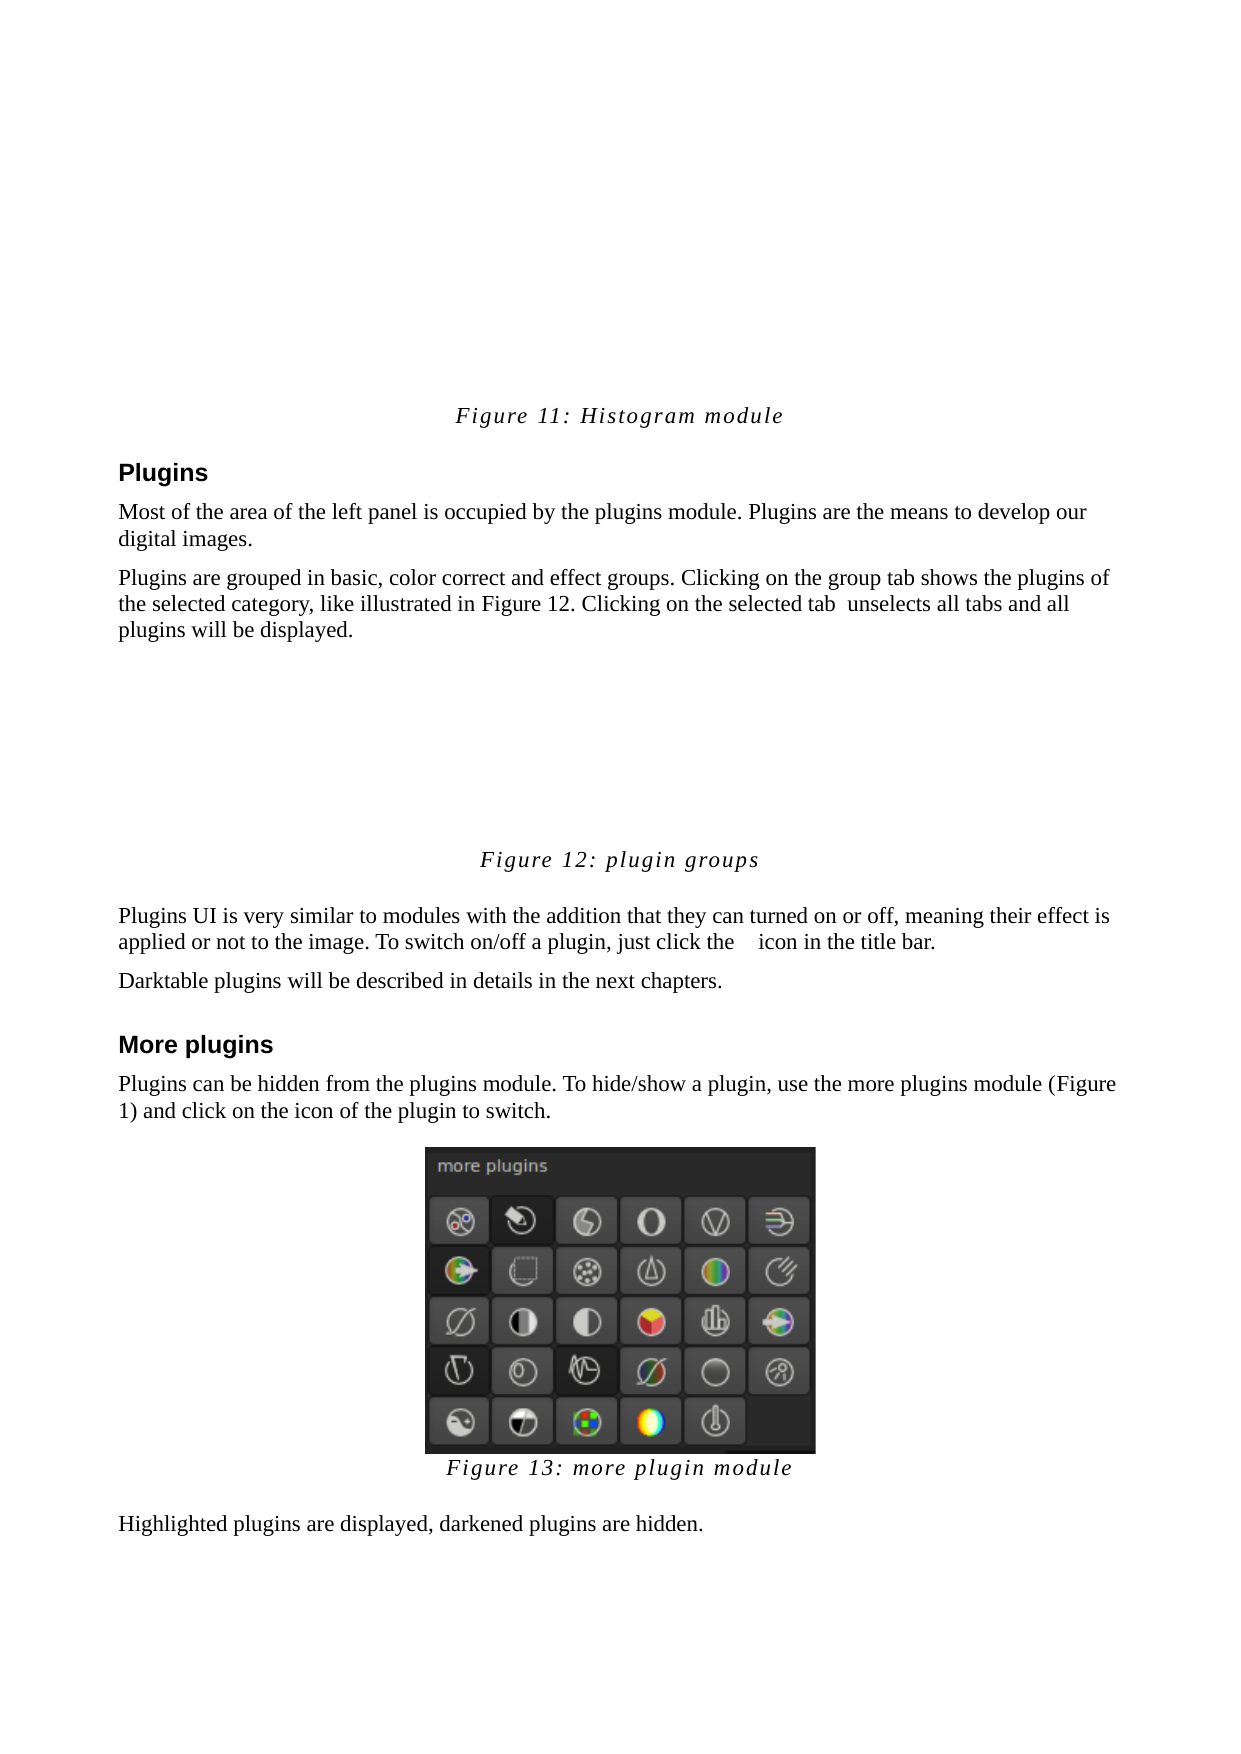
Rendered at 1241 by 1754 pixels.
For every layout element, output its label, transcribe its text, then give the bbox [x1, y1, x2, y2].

text Highlighted plugins are displayed, darkened plugins are hidden. [118, 1136, 1122, 1536]
picture [425, 1147, 816, 1454]
text Most of the area of the left panel is occupied by the plugins module. Plugins are the means to develop our digital images. [118, 498, 1122, 551]
text Figure 12: plugin groups [423, 667, 817, 873]
text Figure 13: more plugin module [425, 1454, 815, 1480]
text Darktable plugins will be described in details in the next chapters. [118, 967, 1122, 994]
text Plugins are grouped in basic, color correct and effect groups. Clicking on the group tab shows the plugins of the selected category, like illustrated in Figure 12. Clicking on the selected tab unselects all tabs and all plugins will be displayed. [118, 564, 1122, 643]
text Plugins can be hidden from the plugins module. To hide/show a plugin, use the more plugins module (Figure 1) and click on the icon of the plugin to switch. [118, 1070, 1122, 1123]
text Plugins UI is very similar to modules with the addition that they can turned on or off, meaning their effect is applied or not to the image. To switch on/off a plugin, just click the icon in the title bar. [118, 655, 1122, 955]
text Figure 11: Histogram module [164, 130, 1076, 428]
subtitle Plugins [118, 118, 1122, 487]
subtitle More plugins [118, 1030, 1122, 1058]
